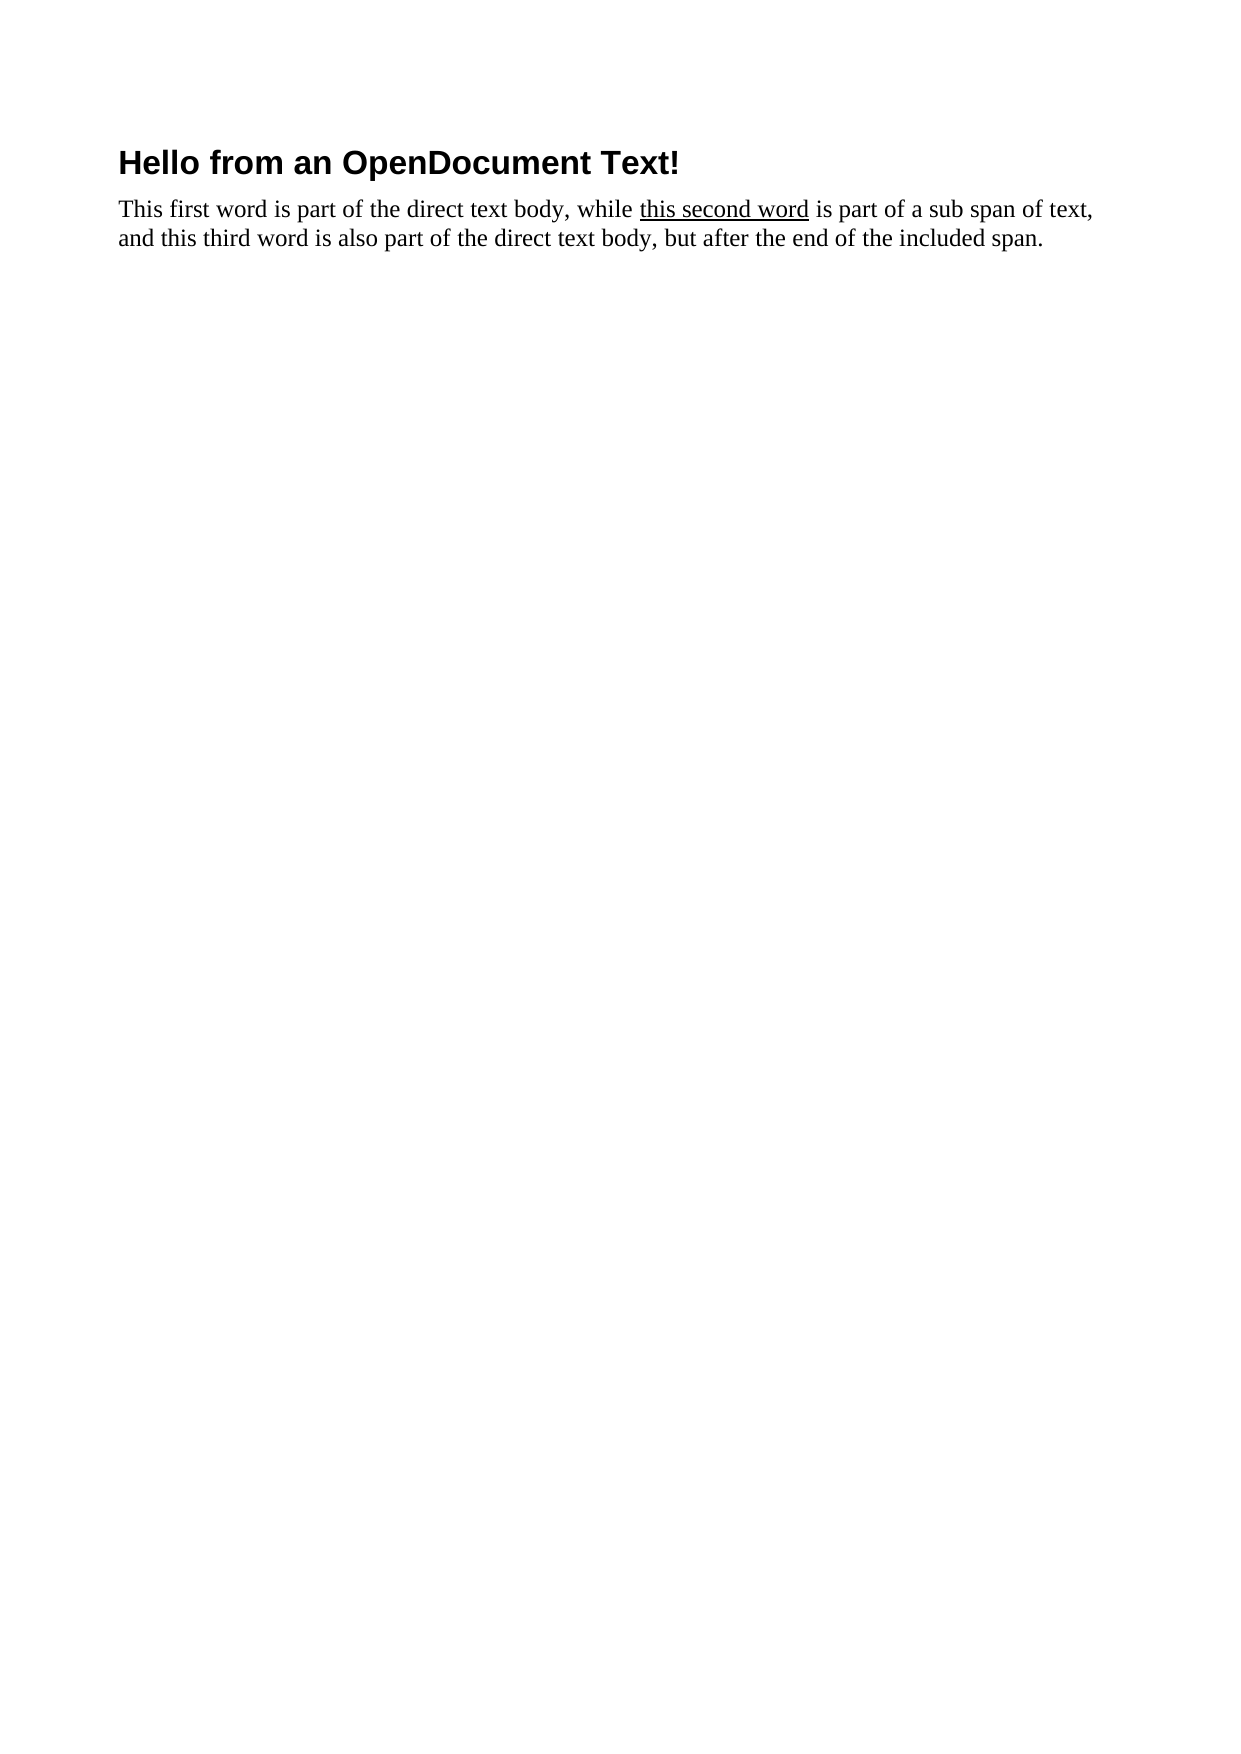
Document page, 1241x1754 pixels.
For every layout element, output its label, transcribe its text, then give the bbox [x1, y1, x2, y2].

text This first word is part of the direct text body, while this second word is part of a sub span of text, and this third word is also part of the direct text body, but after the end of the included span. [118, 194, 1122, 252]
subtitle Hello from an OpenDocument Text! [118, 143, 1122, 182]
